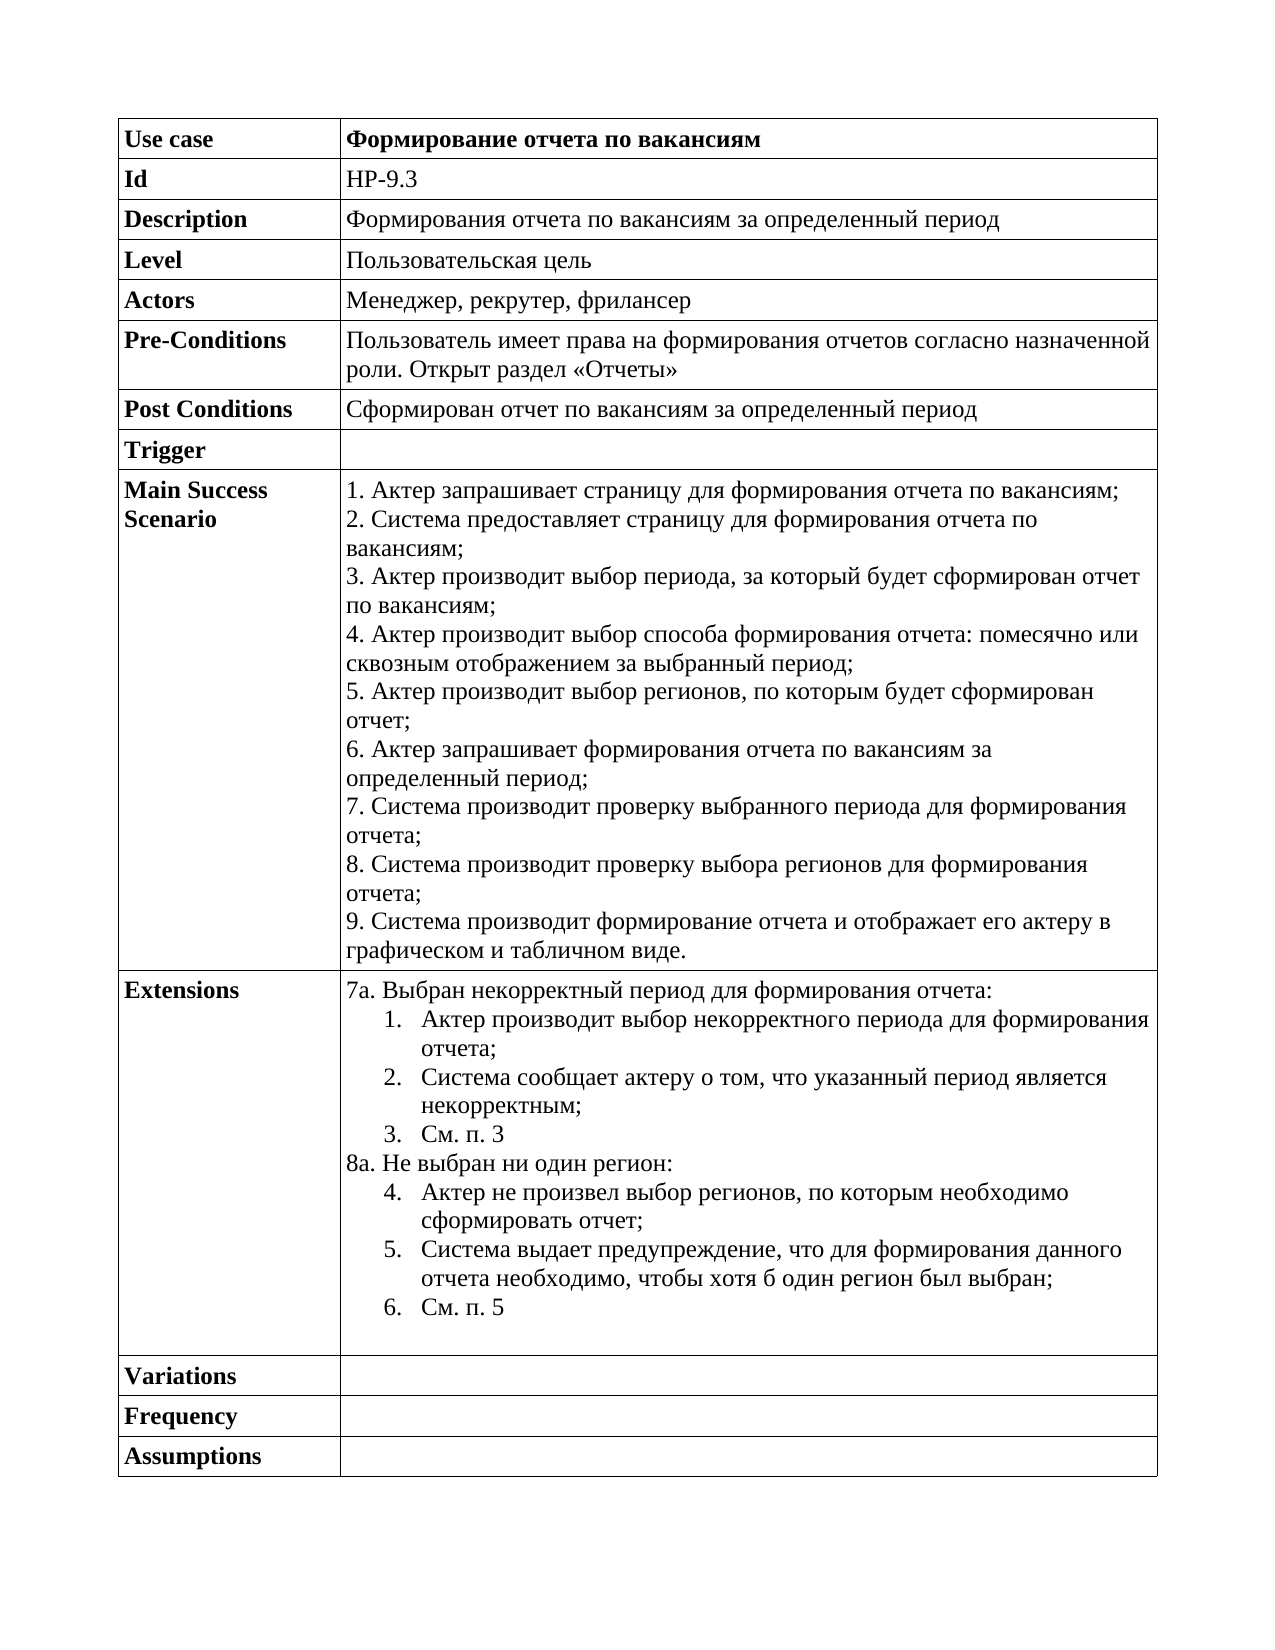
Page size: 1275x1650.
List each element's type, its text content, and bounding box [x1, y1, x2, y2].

table_cell Extensions [119, 971, 340, 1355]
table_cell НР-9.3 [341, 159, 1157, 199]
table_header Use case [119, 119, 340, 158]
table_cell Assumptions [119, 1437, 340, 1476]
table_cell 1. Актер запрашивает страницу для формирования отчета по вакансиям; 2. Система предоставляет страницу для формирования отчета по вакансиям; 3. Актер производит выбор периода, за который будет сформирован отчет по вакансиям; 4. Актер производит выбор способа формирования отчета: помесячно или сквозным отображением за выбранный период; 5. Актер производит выбор регионов, по которым будет сформирован отчет; 6. Актер запрашивает формирования отчета по вакансиям за определенный период; 7. Система производит проверку выбранного периода для формирования отчета; 8. Система производит проверку выбора регионов для формирования отчета; 9. Система производит формирование отчета и отображает его актеру в графическом и табличном виде. [341, 470, 1157, 970]
table_cell Actors [119, 280, 340, 320]
table_cell [341, 1356, 1157, 1395]
table_cell Trigger [119, 430, 340, 469]
table_cell Пользователь имеет права на формирования отчетов согласно назначенной роли. Открыт раздел «Отчеты» [341, 321, 1157, 389]
table_cell Variations [119, 1356, 340, 1395]
table_cell 7а. Выбран некорректный период для формирования отчета: Актер производит выбор некорректного периода для формирования отчета; Система сообщает актеру о том, что указанный период является некорректным; См. п. 3 8а. Не выбран ни один регион: Актер не произвел выбор регионов, по которым необходимо сформировать отчет; Система выдает предупреждение, что для формирования данного отчета необходимо, чтобы хотя б один регион был выбран; См. п. 5 [341, 971, 1157, 1355]
table_cell [341, 1437, 1157, 1476]
table_cell [341, 1396, 1157, 1436]
table_cell Формирования отчета по вакансиям за определенный период [341, 200, 1157, 239]
table_cell Pre-Conditions [119, 321, 340, 389]
table_cell Сформирован отчет по вакансиям за определенный период [341, 390, 1157, 429]
table_cell Description [119, 200, 340, 239]
table_cell Level [119, 240, 340, 279]
table_cell Frequency [119, 1396, 340, 1436]
table_cell [341, 430, 1157, 469]
table_cell Id [119, 159, 340, 199]
table_cell Main Success Scenario [119, 470, 340, 970]
table_cell Менеджер, рекрутер, фрилансер [341, 280, 1157, 320]
table_cell Post Conditions [119, 390, 340, 429]
table_header Формирование отчета по вакансиям [341, 119, 1157, 158]
table_cell Пользовательская цель [341, 240, 1157, 279]
